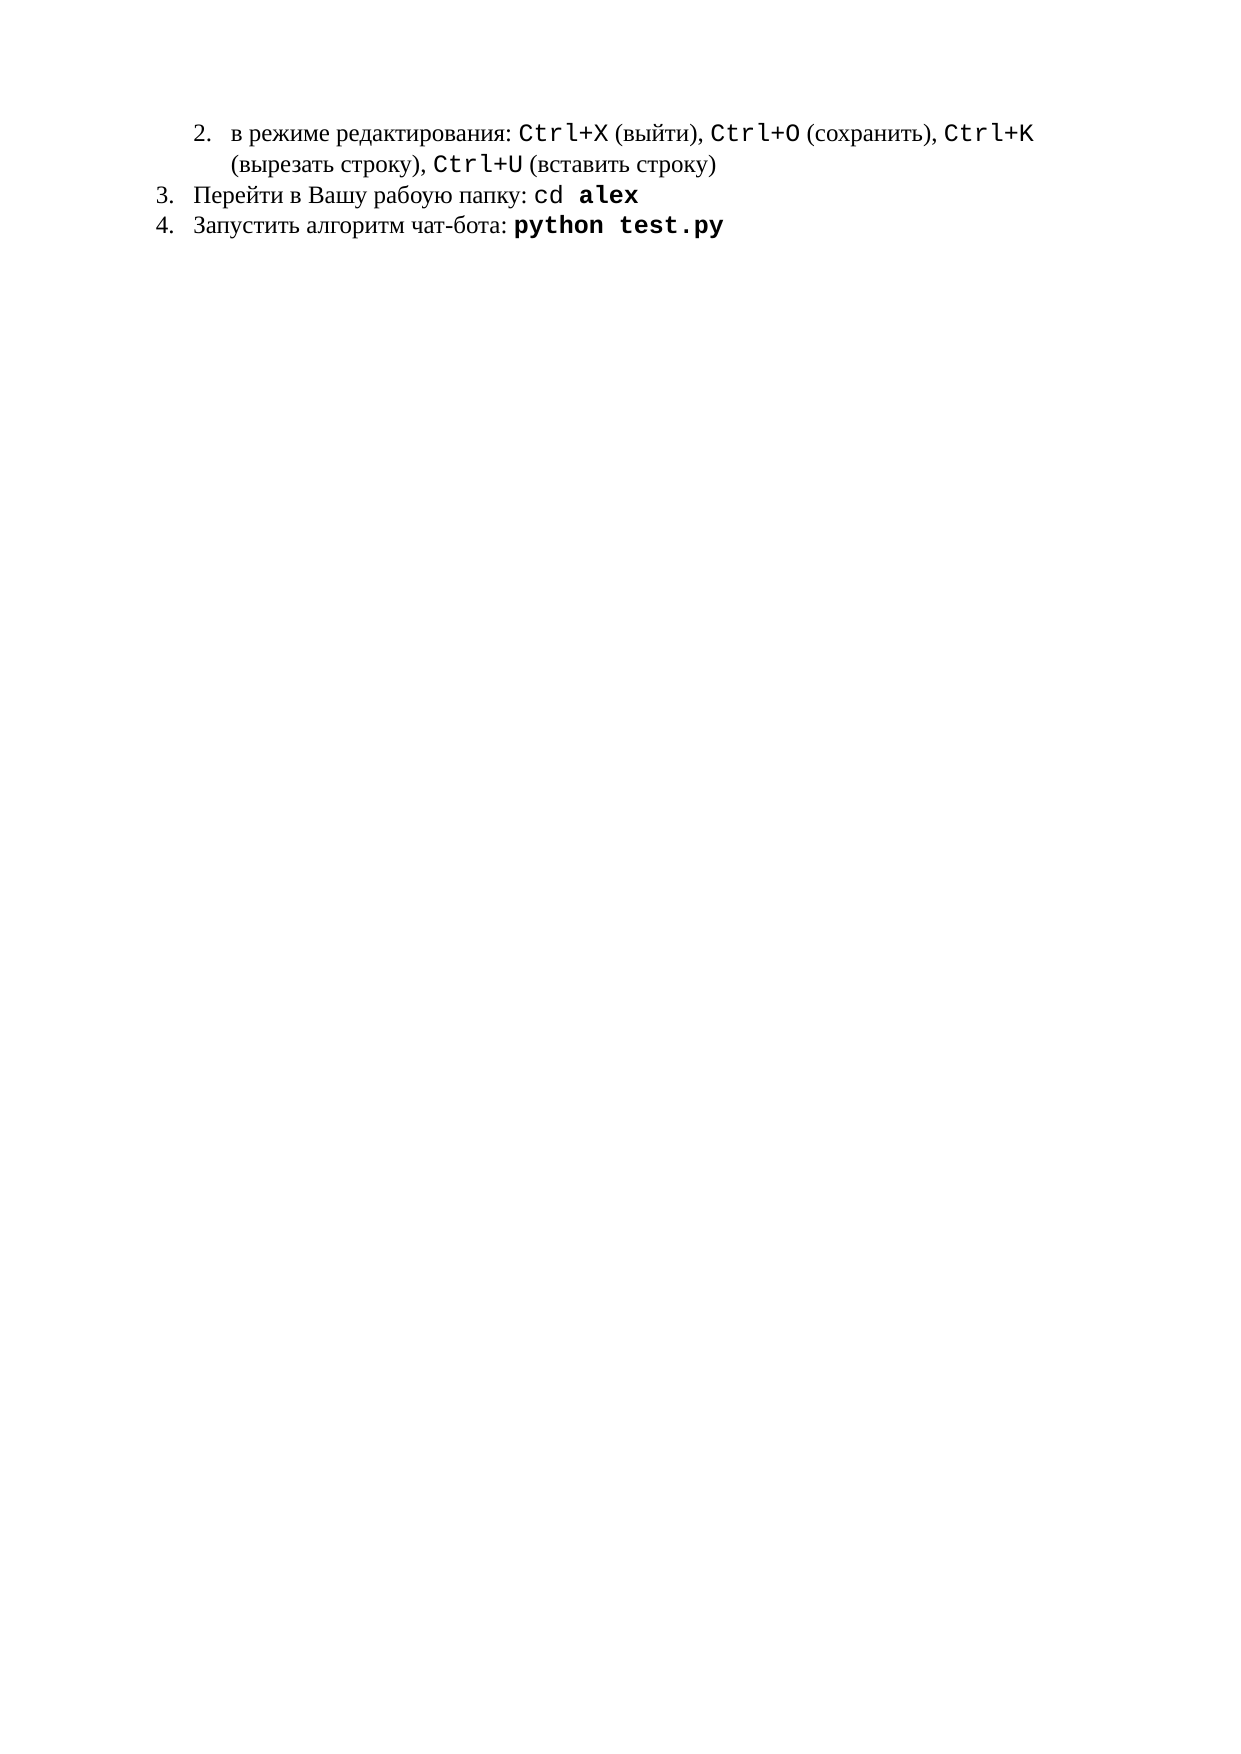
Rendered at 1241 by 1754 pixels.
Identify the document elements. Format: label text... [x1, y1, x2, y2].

list Запустить алгоритм чат-бота: python test.py [156, 211, 1122, 241]
list в режиме редактирования: Ctrl+X (выйти), Ctrl+O (сохранить), Ctrl+K (вырезать строку), Ctrl+U (вставить строку) [193, 118, 1122, 180]
list Перейти в Вашу рабоую папку: cd alex [156, 180, 1122, 211]
